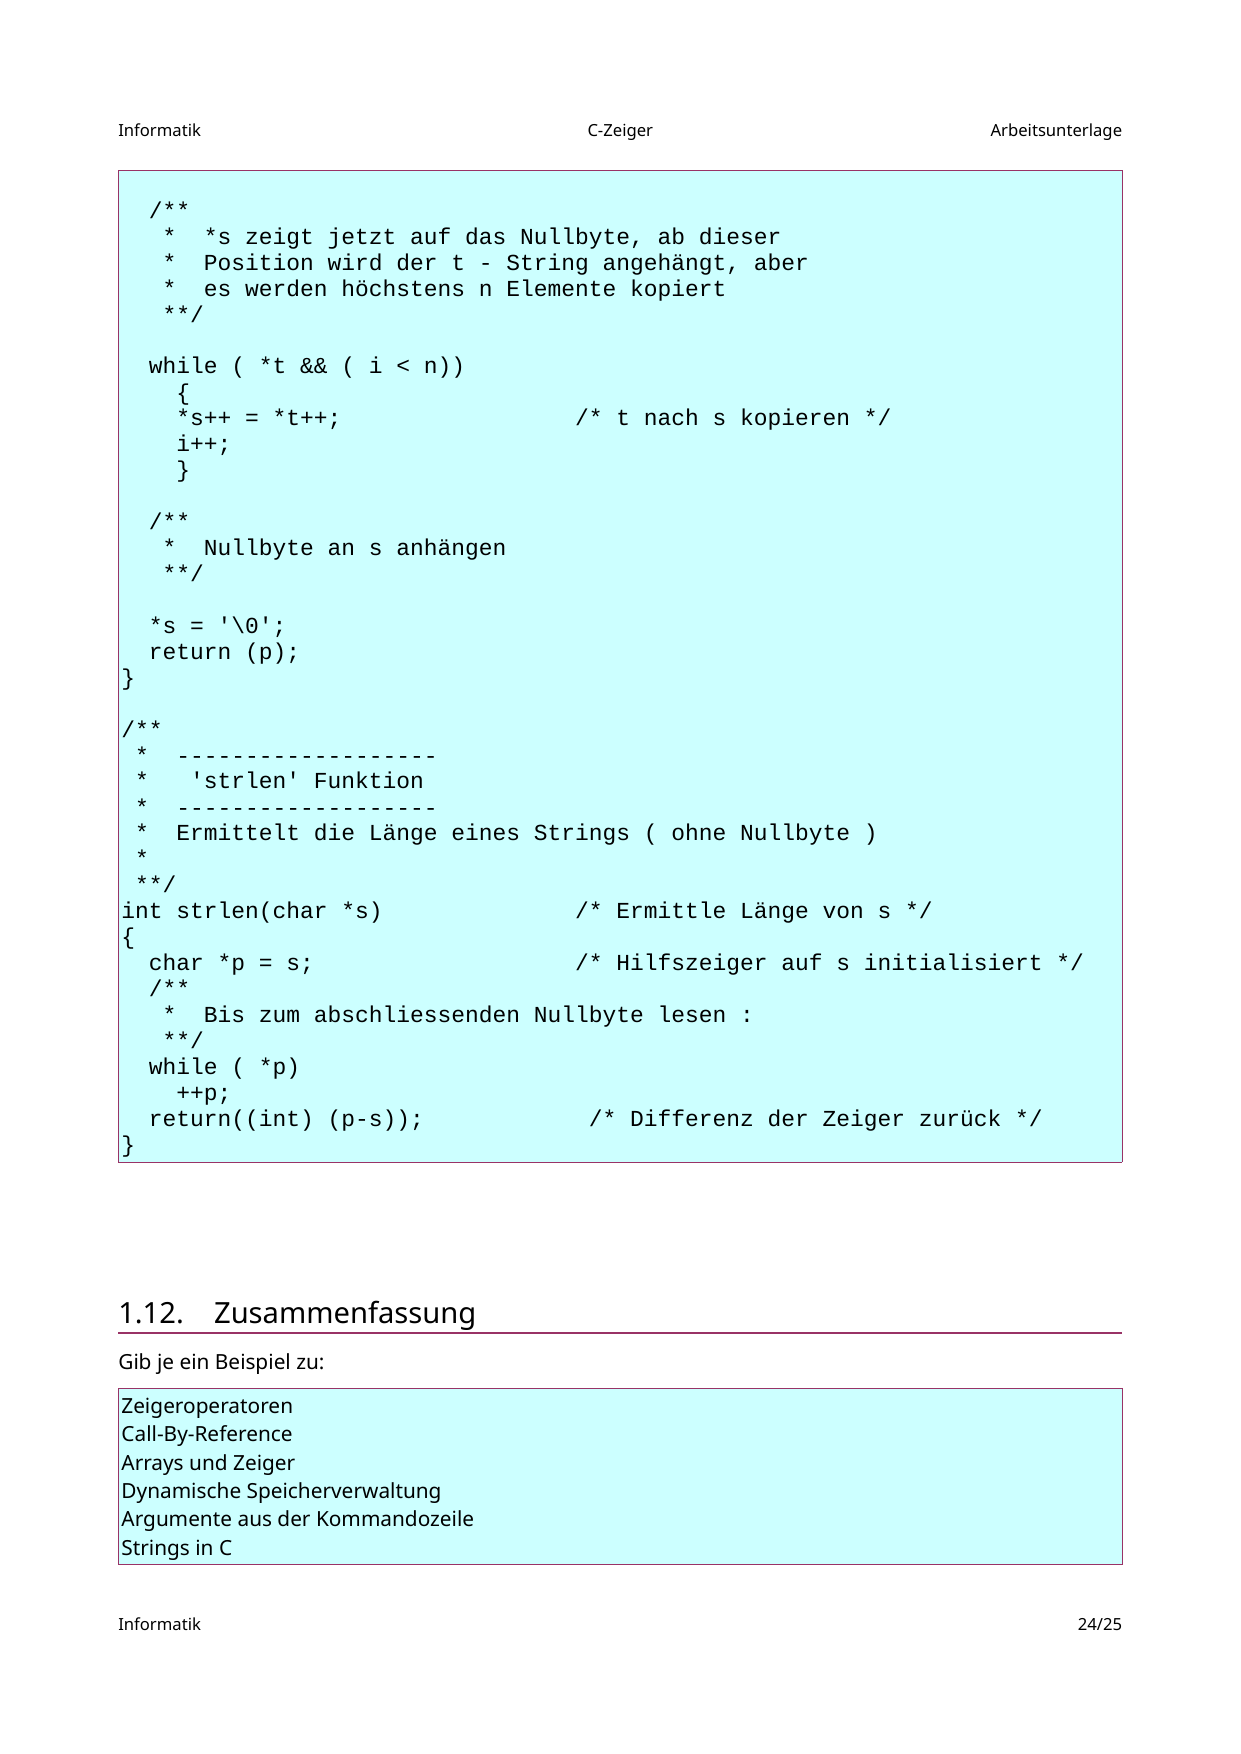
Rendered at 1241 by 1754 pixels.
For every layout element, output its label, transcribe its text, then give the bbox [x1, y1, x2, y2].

text } [119, 663, 1122, 689]
text char *p = s; /* Hilfszeiger auf s initialisiert */ [119, 948, 1122, 974]
text while ( *p) [119, 1052, 1122, 1078]
text { [119, 922, 1122, 948]
text * *s zeigt jetzt auf das Nullbyte, ab dieser [119, 222, 1122, 248]
text * Ermittelt die Länge eines Strings ( ohne Nullbyte ) [119, 819, 1122, 845]
text * Bis zum abschliessenden Nullbyte lesen : [119, 1000, 1122, 1026]
text * [119, 845, 1122, 871]
text return (p); [119, 637, 1122, 663]
text **/ [119, 559, 1122, 585]
text * Position wird der t - String angehängt, aber [119, 248, 1122, 274]
text **/ [119, 871, 1122, 897]
text { [119, 378, 1122, 404]
text *s = '\0'; [119, 611, 1122, 637]
subtitle Zusammenfassung [118, 1293, 1122, 1332]
text * es werden höchstens n Elemente kopiert [119, 274, 1122, 300]
text Gib je ein Beispiel zu: [118, 1347, 1122, 1375]
text return((int) (p-s)); /* Differenz der Zeiger zurück */ } [119, 1104, 1122, 1162]
text Dynamische Speicherverwaltung [119, 1473, 1122, 1502]
text /** [119, 974, 1122, 1000]
text * 'strlen' Funktion [119, 767, 1122, 793]
text *s++ = *t++; /* t nach s kopieren */ [119, 404, 1122, 430]
text int strlen(char *s) /* Ermittle Länge von s */ [119, 897, 1122, 922]
text /** [119, 715, 1122, 741]
text Arrays und Zeiger [119, 1445, 1122, 1473]
text **/ [119, 300, 1122, 326]
text /** [119, 196, 1122, 222]
text Zeigeroperatoren [119, 1389, 1122, 1416]
text } [119, 456, 1122, 482]
text /** [119, 507, 1122, 533]
text while ( *t && ( i < n)) [119, 352, 1122, 378]
text ++p; [119, 1078, 1122, 1104]
text * Nullbyte an s anhängen [119, 533, 1122, 559]
text i++; [119, 430, 1122, 456]
text Argumente aus der Kommandozeile [119, 1502, 1122, 1530]
text Call-By-Reference [119, 1416, 1122, 1445]
text * ------------------- [119, 741, 1122, 767]
text * ------------------- [119, 793, 1122, 819]
text Strings in C [119, 1530, 1122, 1564]
text **/ [119, 1026, 1122, 1052]
